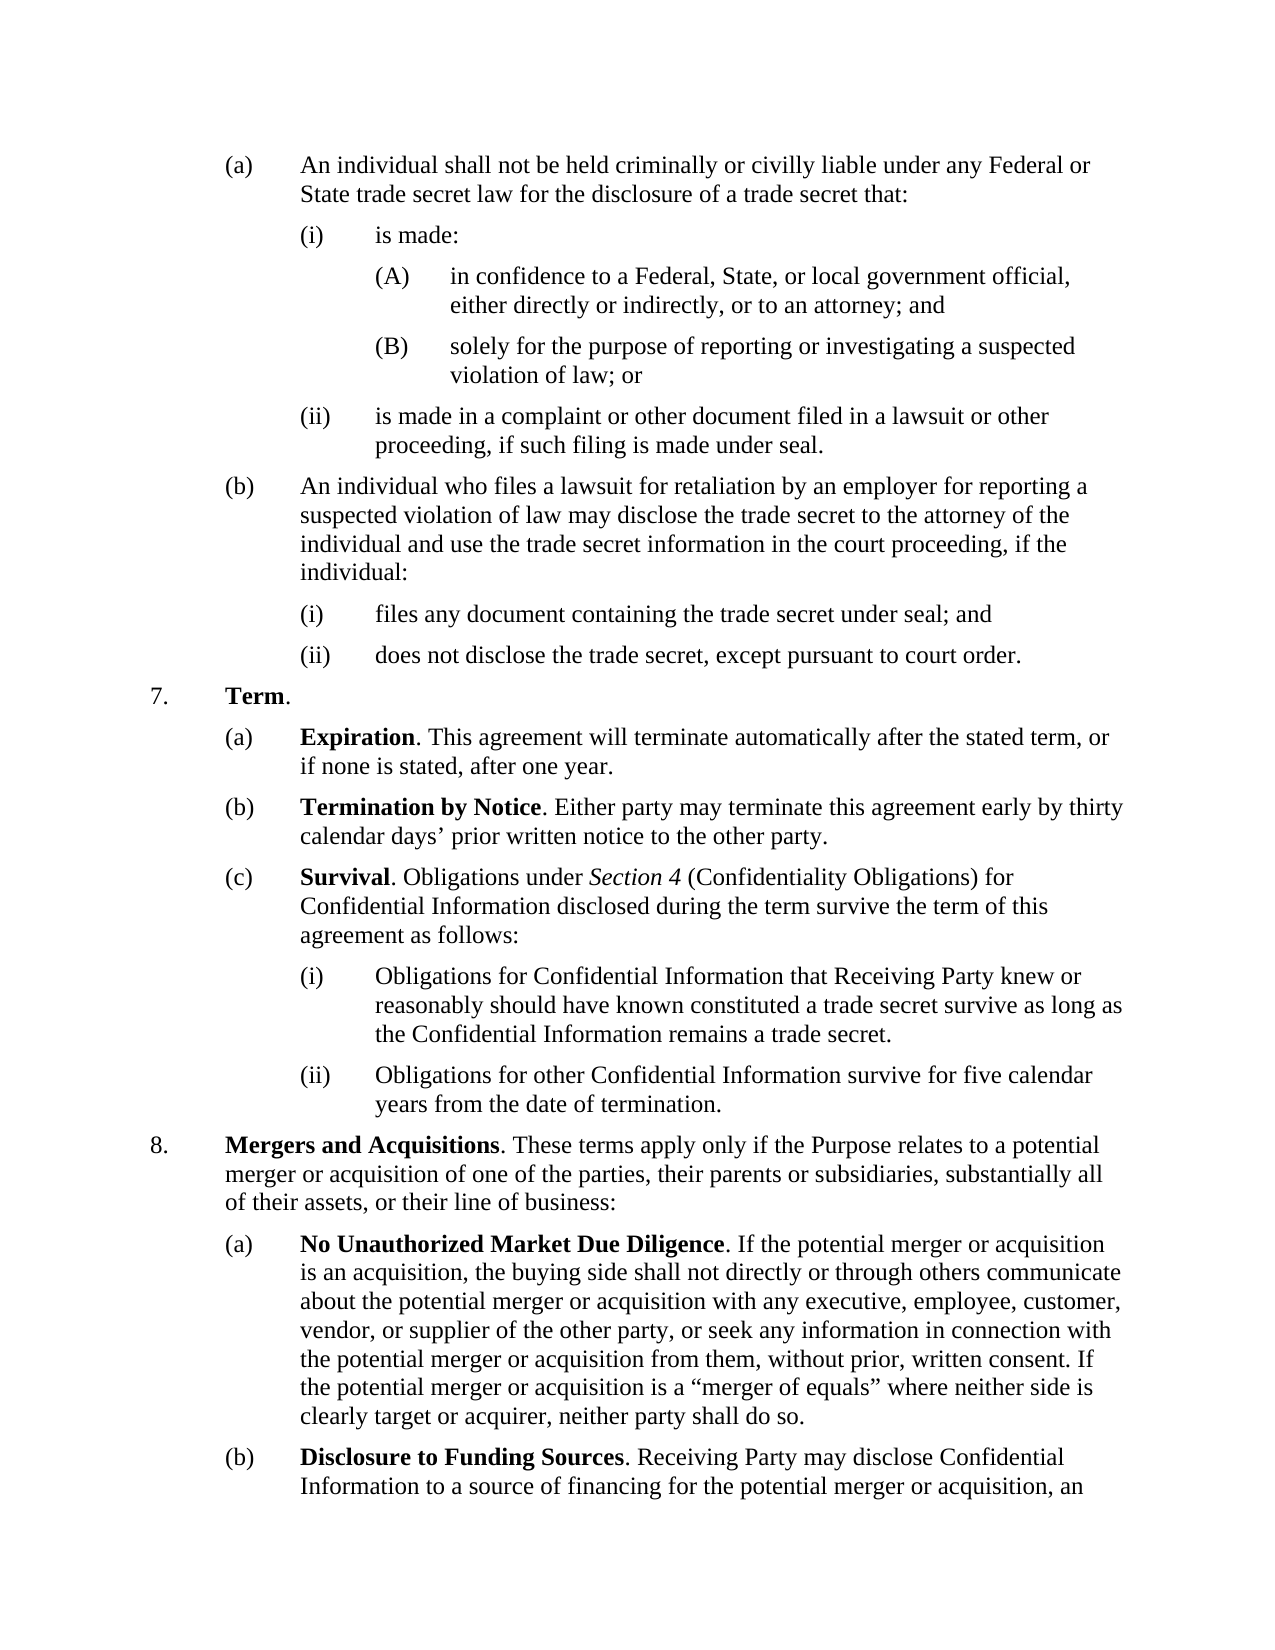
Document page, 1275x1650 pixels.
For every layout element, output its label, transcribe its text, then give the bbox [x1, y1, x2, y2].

text (A) in confidence to a Federal, State, or local government official, either directly or indirectly, or to an attorney; and [375, 261, 1125, 319]
text (a) Expiration. This agreement will terminate automatically after the stated term, or if none is stated, after one year. [225, 722, 1125, 780]
text 8. Mergers and Acquisitions. These terms apply only if the Purpose relates to a potential merger or acquisition of one of the parties, their parents or subsidiaries, substantially all of their assets, or their line of business: [150, 1130, 1125, 1216]
text (i) files any document containing the trade secret under seal; and [300, 599, 1125, 627]
text (B) solely for the purpose of reporting or investigating a suspected violation of law; or [375, 331, 1125, 389]
text (b) Disclosure to Funding Sources. Receiving Party may disclose Confidential Information to a source of financing for the potential merger or acquisition, an [225, 1442, 1125, 1500]
text (a) No Unauthorized Market Due Diligence. If the potential merger or acquisition is an acquisition, the buying side shall not directly or through others communicate about the potential merger or acquisition with any executive, employee, customer, vendor, or supplier of the other party, or seek any information in connection with the potential merger or acquisition from them, without prior, written consent. If the potential merger or acquisition is a “merger of equals” where neither side is clearly target or acquirer, neither party shall do so. [225, 1229, 1125, 1430]
text (b) An individual who files a lawsuit for retaliation by an employer for reporting a suspected violation of law may disclose the trade secret to the attorney of the individual and use the trade secret information in the court proceeding, if the individual: [225, 471, 1125, 586]
text (ii) is made in a complaint or other document filed in a lawsuit or other proceeding, if such filing is made under seal. [300, 401, 1125, 459]
text (b) Termination by Notice. Either party may terminate this agreement early by thirty calendar days’ prior written notice to the other party. [225, 792, 1125, 850]
text (ii) Obligations for other Confidential Information survive for five calendar years from the date of termination. [300, 1060, 1125, 1117]
text (c) Survival. Obligations under Section 4 (Confidentiality Obligations) for Confidential Information disclosed during the term survive the term of this agreement as follows: [225, 862, 1125, 949]
text (i) is made: [300, 220, 1125, 249]
text 7. Term. [150, 681, 1125, 710]
text (i) Obligations for Confidential Information that Receiving Party knew or reasonably should have known constituted a trade secret survive as long as the Confidential Information remains a trade secret. [300, 961, 1125, 1047]
text (a) An individual shall not be held criminally or civilly liable under any Federal or State trade secret law for the disclosure of a trade secret that: [225, 150, 1125, 207]
text (ii) does not disclose the trade secret, except pursuant to court order. [300, 640, 1125, 669]
